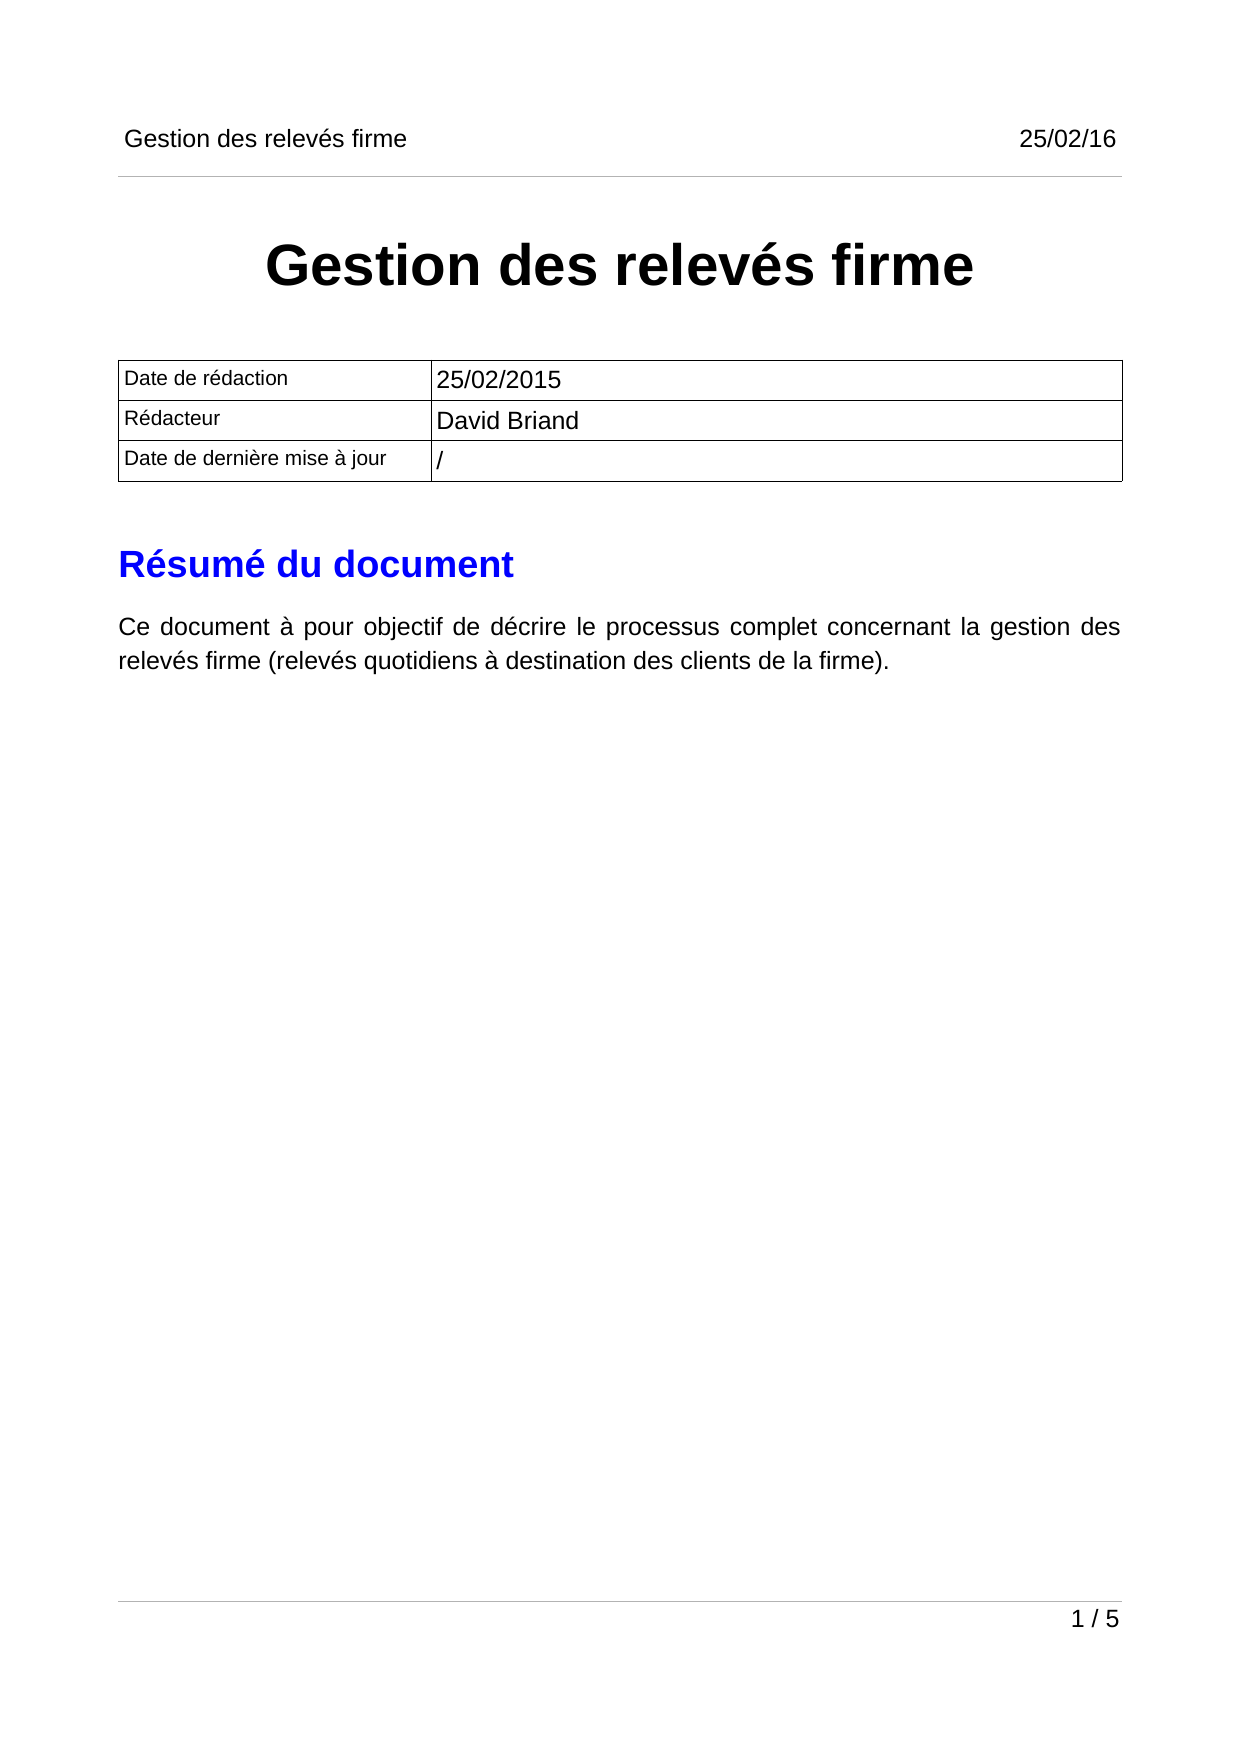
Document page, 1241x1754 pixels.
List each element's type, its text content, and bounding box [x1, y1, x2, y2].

table_cell Date de dernière mise à jour [119, 441, 431, 481]
title Gestion des relevés firme [118, 231, 1122, 298]
text Ce document à pour objectif de décrire le processus complet concernant la gestion des relevés firme (relevés quotidiens à destination des clients de la firme). [118, 612, 1122, 675]
table_cell David Briand [432, 401, 1122, 440]
table_header 25/02/2015 [432, 361, 1122, 400]
table_cell Rédacteur [119, 401, 431, 440]
table_cell / [432, 441, 1122, 481]
table_header Date de rédaction [119, 361, 431, 400]
subtitle Résumé du document [118, 541, 1122, 585]
